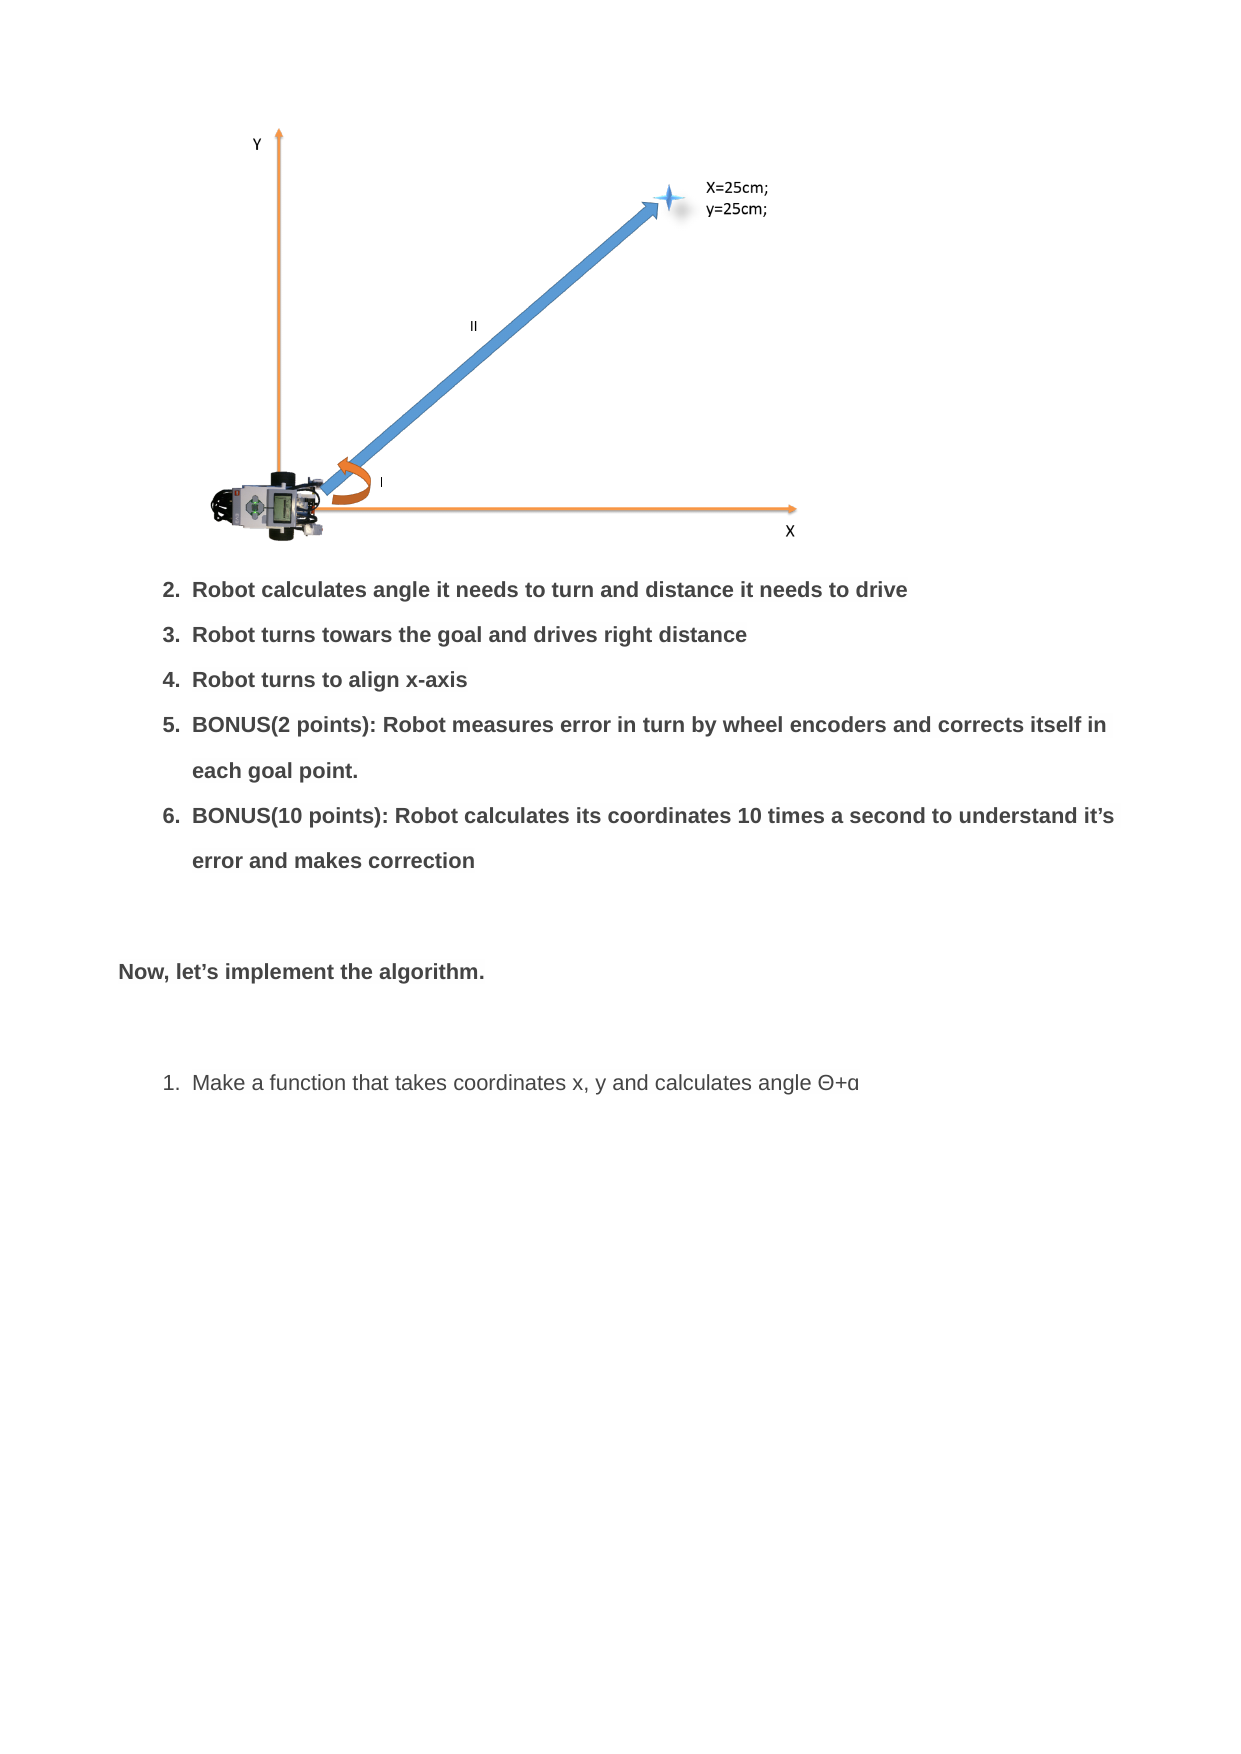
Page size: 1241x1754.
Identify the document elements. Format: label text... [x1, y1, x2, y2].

text Now, let’s implement the algorithm. [118, 958, 1122, 984]
list Make a function that takes coordinates x, y and calculates angle Θ+ɑ [162, 1069, 1122, 1094]
list Robot turns to align x-axis [162, 667, 1122, 692]
list [816, 118, 1122, 557]
list Robot turns towars the goal and drives right distance [162, 622, 1122, 647]
list Robot calculates angle it needs to turn and distance it needs to drive [162, 577, 1122, 602]
list BONUS(10 points): Robot calculates its coordinates 10 times a second to understand it’s error and makes correction [162, 803, 1122, 873]
list [162, 118, 191, 557]
list BONUS(2 points): Robot measures error in turn by wheel encoders and corrects itself in each goal point. [162, 712, 1122, 783]
picture [191, 118, 816, 558]
